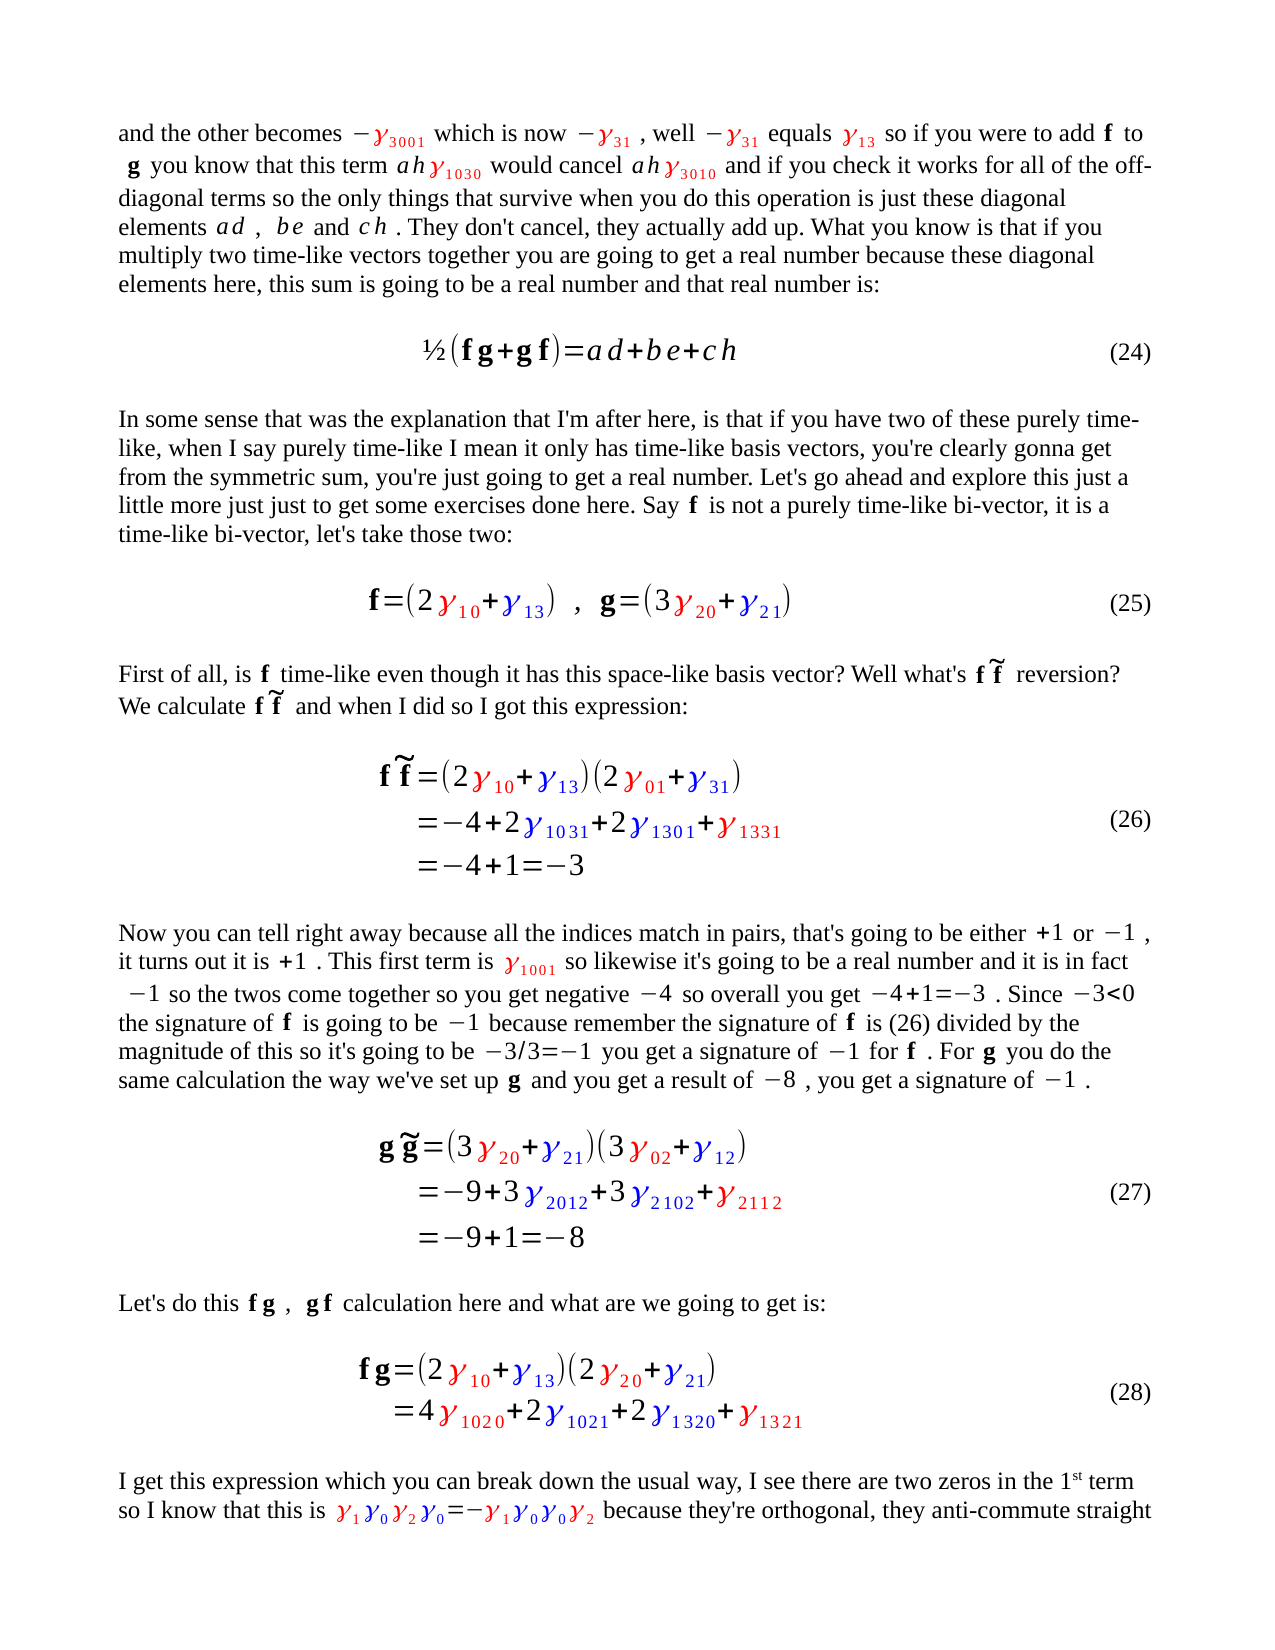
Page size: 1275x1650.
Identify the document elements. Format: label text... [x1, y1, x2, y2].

text First of all, istime-like even though it has this space-like basis vector? Well what'sreversion? We calculateand when I did so I got this expression: [118, 657, 1157, 719]
table_header (25) [1041, 577, 1157, 628]
table_header (27) [1041, 1123, 1157, 1259]
table_header [118, 748, 1041, 889]
table_header [118, 327, 1041, 376]
table_header [118, 1346, 1041, 1438]
table_header [118, 1123, 1041, 1259]
table_header (24) [1041, 327, 1157, 376]
text I get this expression which you can break down the usual way, I see there are two zeros in the 1st term so I know that this isbecause they're orthogonal, they anti-commute straight up like that, that's the beauty of using basis vectors then I use the associative rule and I know thatso I know it isso I do this operation for each of these basis vectors this is just a review, I know at this point, everything I've done here should be pretty familiar in second nature but it never hurts to review so you do this for each of these basis vectors and you see that the 4th term will collapse because you have a pair of ones, the 3rd term will not collapse because they're all different so when that happens this is going to be some form of the pseudo-scalarso that's important to note and then the 2nd term will collapse into a bi-vector so this will be a bi-vector so you'll end up with three bi-vectors and a pseudo-scalar soit turns out I've got two arbitraryand, well I end up with two bi-vectors and a pseudo-scalar. Notice I don't end up with a scalar, where did the scalar go? Well there's no scalar because these two would have to share a basis vector for a scalar to appear here because you would need something that would look likesoandwould fully contract into a scalar. You have the opposite here where none of them contracts, you end up with a pseudo-scalar so that's why there's no scalar there but if my calculation is correct on this I ended up with: [118, 1466, 1157, 1527]
text Now you can tell right away because all the indices match in pairs, that's going to be eitheror, it turns out it is. This first term isso likewise it's going to be a real number and it is in factso the twos come together so you get negativeso overall you get. Sincethe signature ofis going to bebecause remember the signature ofis (26) divided by the magnitude of this so it's going to beyou get a signature offor. Foryou do the same calculation the way we've set upand you get a result of, you get a signature of. [118, 918, 1157, 1094]
table_header (28) [1041, 1346, 1157, 1438]
text In each of the cases the off-diagonal terms where I'm calling these the diagonal terms here, you'll pick up the opposite sign, theterm which is related to the first and the last, for example, isin (22) and it's in (23) so if you try to reconcile this and you try to bring you just do the permutation you try to bringand your goal is to make itand you're asking, do I pick up asign so that if I were to addto, if I were to form the symmetric sum, would these off-diagonal terms cancel? It's a short exercise, you realize oh I got one flip to so I getand that becomesand the other becomeswhich is now, wellequalsso if you were to addtoyou know that this termwould canceland if you check it works for all of the off-diagonal terms so the only things that survive when you do this operation is just these diagonal elements, and. They don't cancel, they actually add up. What you know is that if you multiply two time-like vectors together you are going to get a real number because these diagonal elements here, this sum is going to be a real number and that real number is: [118, 118, 1157, 298]
text In some sense that was the explanation that I'm after here, is that if you have two of these purely time-like, when I say purely time-like I mean it only has time-like basis vectors, you're clearly gonna get from the symmetric sum, you're just going to get a real number. Let's go ahead and explore this just a little more just just to get some exercises done here. Sayis not a purely time-like bi-vector, it is a time-like bi-vector, let's take those two: [118, 404, 1157, 548]
table_header [118, 577, 1041, 628]
text Let's do this, calculation here and what are we going to get is: [118, 1288, 1157, 1317]
table_header (26) [1041, 748, 1157, 889]
